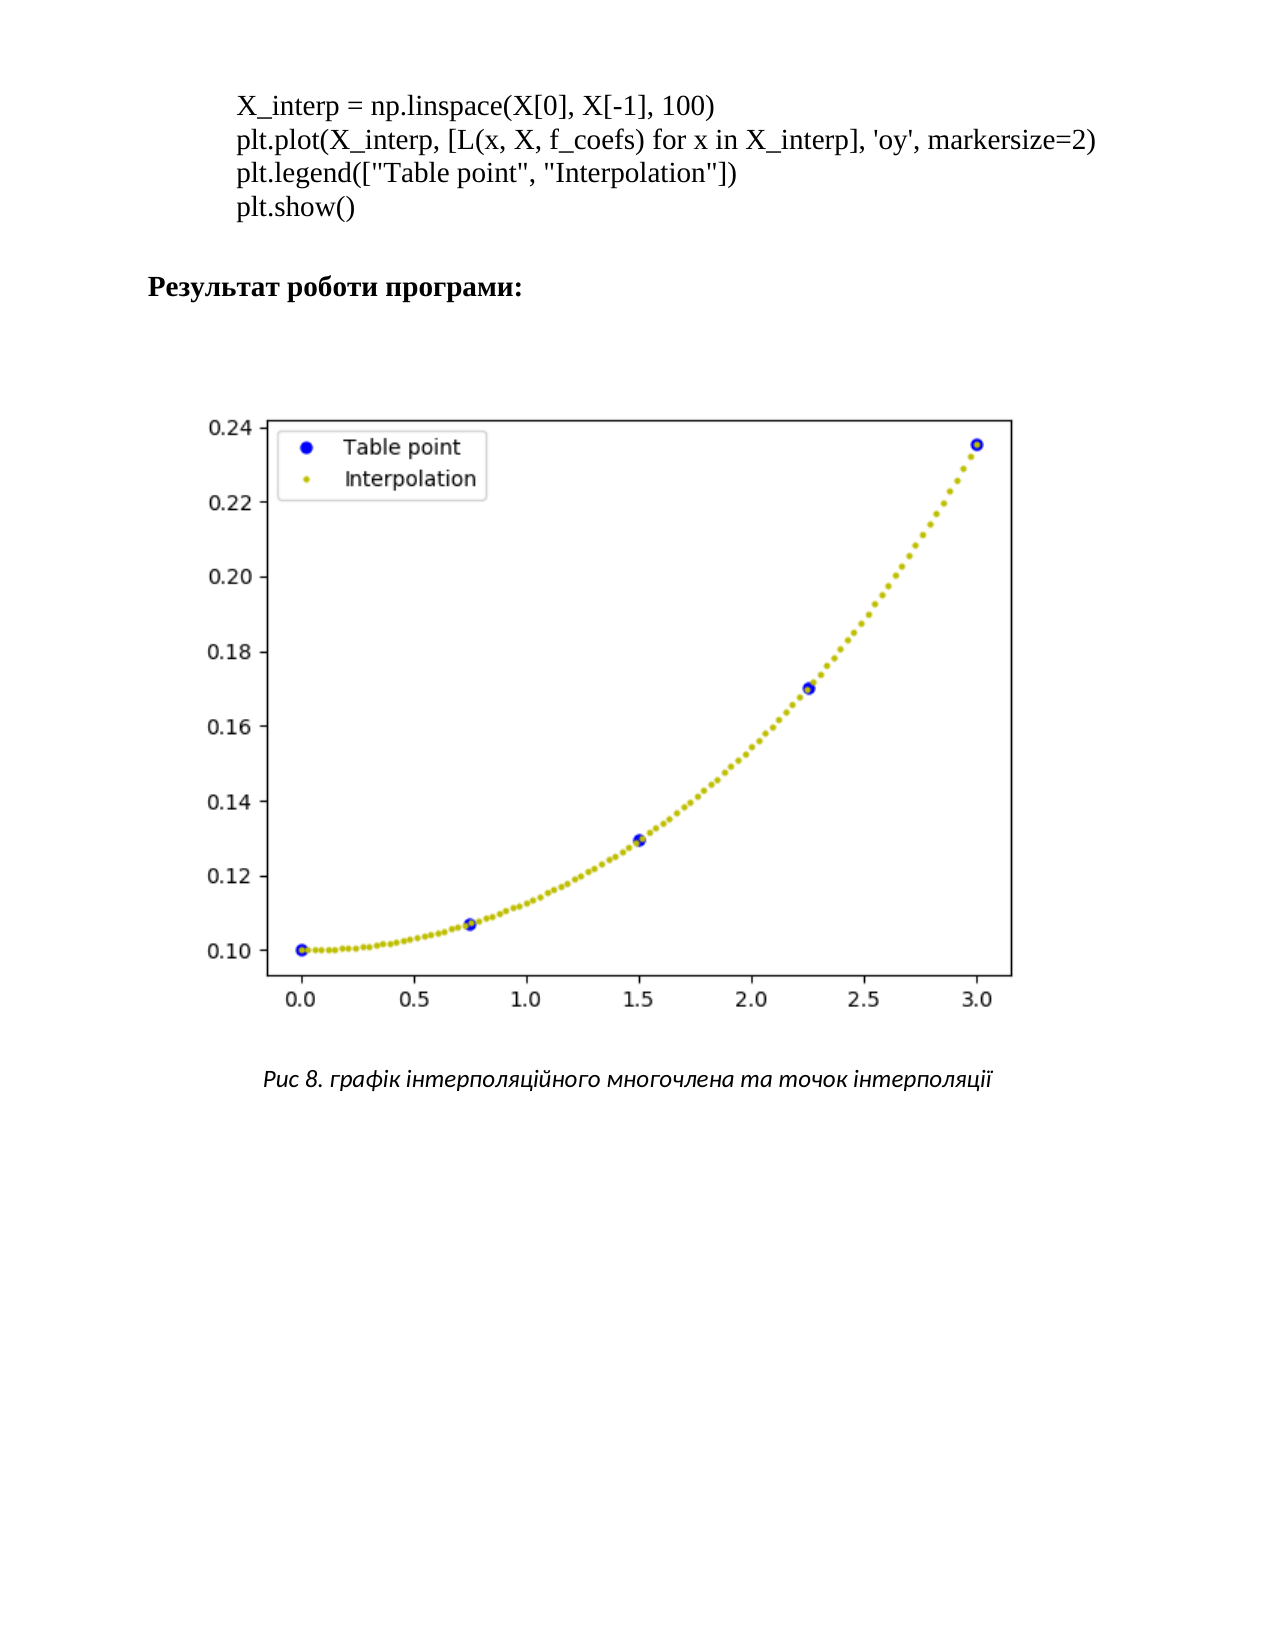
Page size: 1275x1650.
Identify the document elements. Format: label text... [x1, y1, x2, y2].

list X_interp = np.linspace(X[0], X[-1], 100) [178, 88, 1186, 122]
list plt.legend(["Table point", "Interpolation"]) [178, 156, 1186, 189]
list plt.show() [178, 189, 1186, 223]
text Рис 8. графік інтерполяційного многочлена та точок інтерполяції [148, 1055, 1107, 1093]
text Результат роботи програми: [148, 269, 1186, 302]
list plt.plot(X_interp, [L(x, X, f_coefs) for x in X_interp], 'oy', markersize=2) [178, 122, 1186, 156]
picture [147, 334, 1107, 1055]
